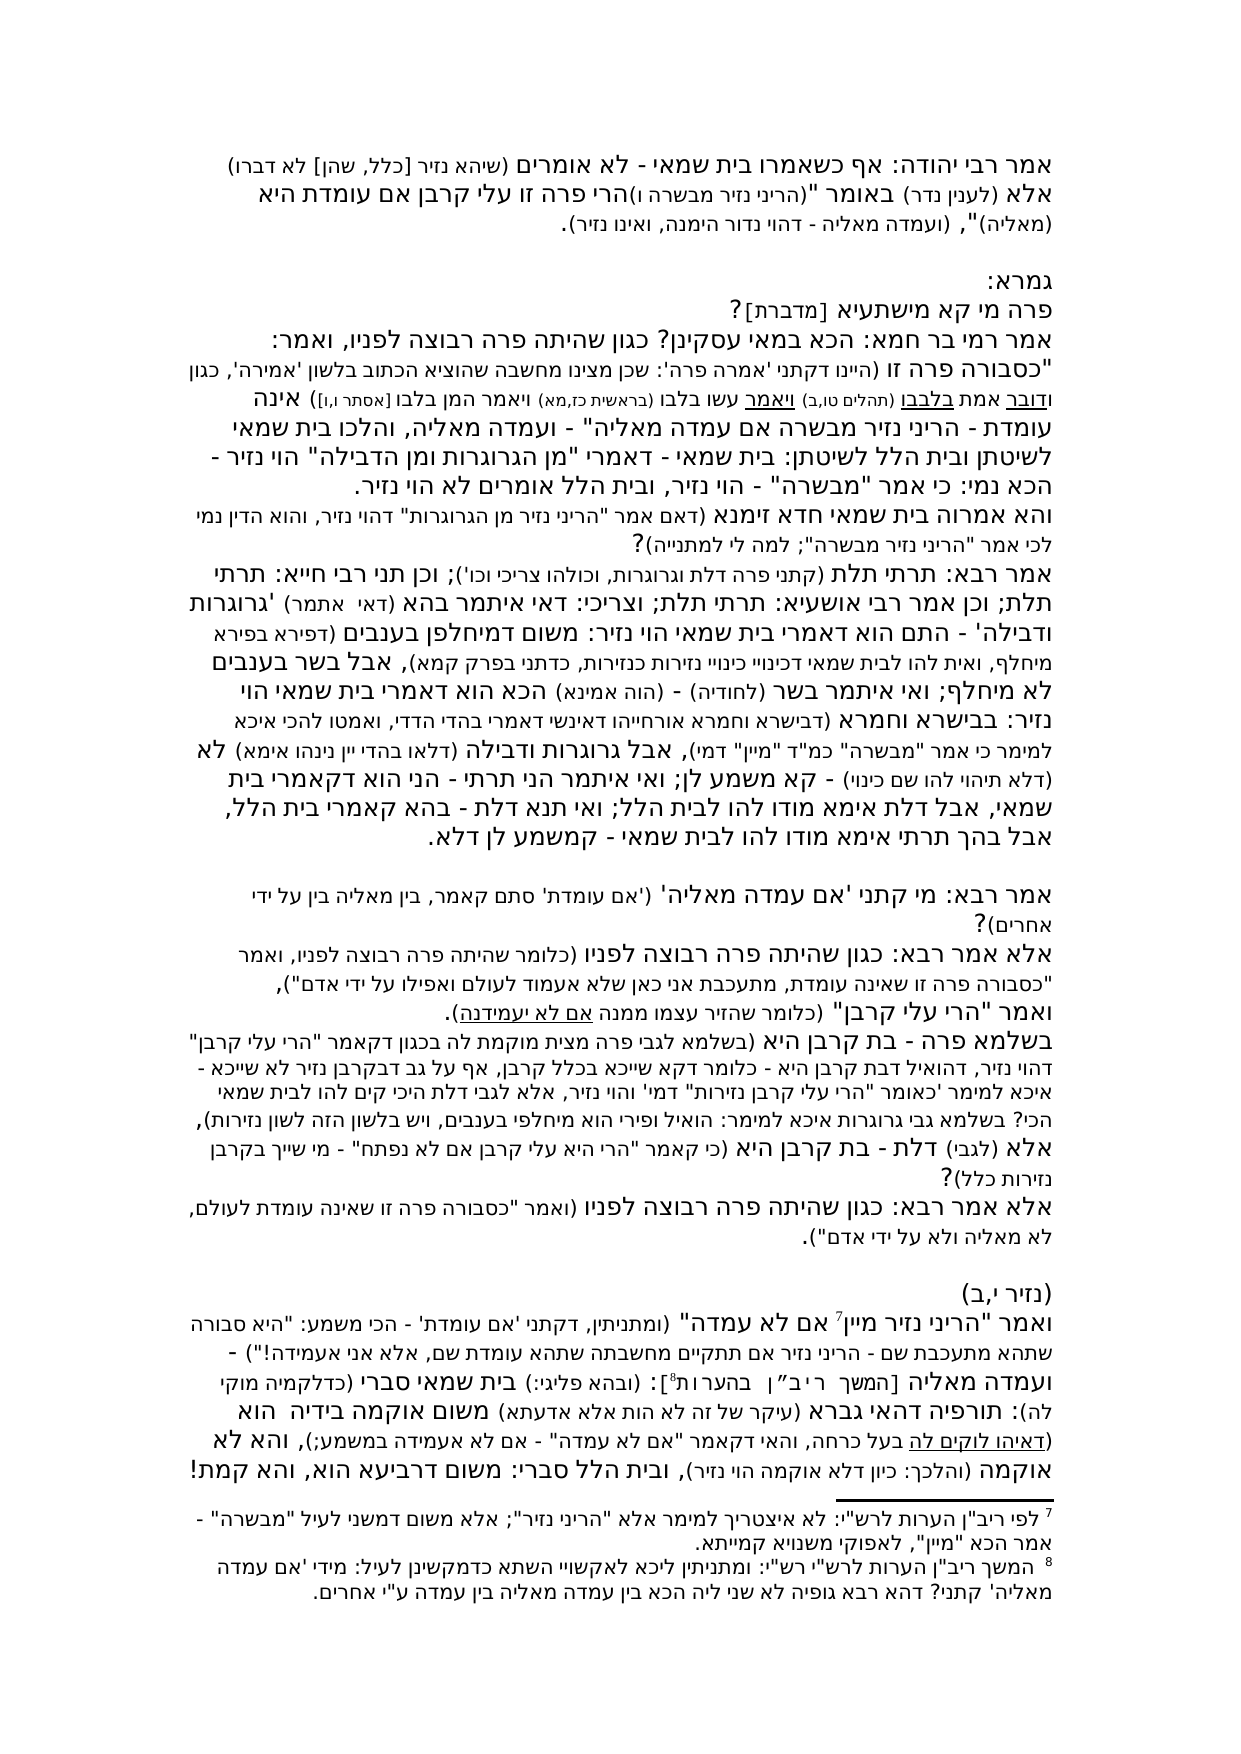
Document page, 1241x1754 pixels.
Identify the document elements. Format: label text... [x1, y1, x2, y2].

text והא אמרוה בית שמאי חדא זימנא (דאם אמר "הריני נזיר מן הגרוגרות" דהוי נזיר, והוא הדין נמי לכי אמר "הריני נזיר מבשרה"; למה לי למתנייה)? [187, 501, 1053, 559]
text ואמר "הרי עלי קרבן" (כלומר שהזיר עצמו ממנה אם לא יעמידנה). [187, 997, 1053, 1026]
text אמר רבי יהודה: אף כשאמרו בית שמאי - לא אומרים (שיהא נזיר [כלל, שהן] לא דברו) אלא (לענין נדר) באומר "(הריני נזיר מבשרה ו)הרי פרה זו עלי קרבן אם עומדת היא (מאליה)", (ועמדה מאליה - דהוי נדור הימנה, ואינו נזיר). [187, 150, 1053, 238]
text ואמר "הריני נזיר מיין אם לא עמדה" (ומתניתין, דקתני 'אם עומדת' - הכי משמע: "היא סבורה שתהא מתעכבת שם - הריני נזיר אם תתקיים מחשבתה שתהא עומדת שם, אלא אני אעמידה!") - ועמדה מאליה [המשך ריב”ן בהערות]: (ובהא פליגי:) בית שמאי סברי (כדלקמיה מוקי לה): תורפיה דהאי גברא (עיקר של זה לא הות אלא אדעתא) משום אוקמה בידיה הוא (דאיהו לוקים לה בעל כרחה, והאי דקאמר "אם לא עמדה" - אם לא אעמידה במשמע;), והא לא אוקמה (והלכך: כיון דלא אוקמה הוי נזיר), ובית הלל סברי: משום דרביעא הוא, והא קמת! [187, 1308, 1053, 1484]
text אמר רבא: תרתי תלת (קתני פרה דלת וגרוגרות, וכולהו צריכי וכו'); וכן תני רבי חייא: תרתי תלת; וכן אמר רבי אושעיא: תרתי תלת; וצריכי: דאי איתמר בהא (דאי אתמר) 'גרוגרות ודבילה' - התם הוא דאמרי בית שמאי הוי נזיר: משום דמיחלפן בענבים (דפירא בפירא מיחלף, ואית להו לבית שמאי דכינויי כינויי נזירות כנזירות, כדתני בפרק קמא), אבל בשר בענבים לא מיחלף; ואי איתמר בשר (לחודיה) - (הוה אמינא) הכא הוא דאמרי בית שמאי הוי נזיר: בבישרא וחמרא (דבישרא וחמרא אורחייהו דאינשי דאמרי בהדי הדדי, ואמטו להכי איכא למימר כי אמר "מבשרה" כמ"ד "מיין" דמי), אבל גרוגרות ודבילה (דלאו בהדי יין נינהו אימא) לא (דלא תיהוי להו שם כינוי) - קא משמע לן; ואי איתמר הני תרתי - הני הוא דקאמרי בית שמאי, אבל דלת אימא מודו להו לבית הלל; ואי תנא דלת - בהא קאמרי בית הלל, אבל בהך תרתי אימא מודו להו לבית שמאי - קמשמע לן דלא. [187, 559, 1053, 852]
text בשלמא פרה - בת קרבן היא (בשלמא לגבי פרה מצית מוקמת לה בכגון דקאמר "הרי עלי קרבן" דהוי נזיר, דהואיל דבת קרבן היא - כלומר דקא שייכא בכלל קרבן, אף על גב דבקרבן נזיר לא שייכא - איכא למימר 'כאומר "הרי עלי קרבן נזירות" דמי' והוי נזיר, אלא לגבי דלת היכי קים להו לבית שמאי הכי? בשלמא גבי גרוגרות איכא למימר: הואיל ופירי הוא מיחלפי בענבים, ויש בלשון הזה לשון נזירות), אלא (לגבי) דלת - בת קרבן היא (כי קאמר "הרי היא עלי קרבן אם לא נפתח" - מי שייך בקרבן נזירות כלל)? [187, 1026, 1053, 1192]
text לפי ריב"ן הערות לרש"י: לא איצטריך למימר אלא "הריני נזיר"; אלא משום דמשני לעיל "מבשרה" - אמר הכא "מיין", לאפוקי משנויא קמייתא. [187, 1507, 1053, 1555]
text המשך ריב"ן הערות לרש"י רש"י: ומתניתין ליכא לאקשויי השתא כדמקשינן לעיל: מידי 'אם עמדה מאליה' קתני? דהא רבא גופיה לא שני ליה הכא בין עמדה מאליה בין עמדה ע"י אחרים. [187, 1555, 1053, 1604]
text אלא אמר רבא: כגון שהיתה פרה רבוצה לפניו (כלומר שהיתה פרה רבוצה לפניו, ואמר "כסבורה פרה זו שאינה עומדת, מתעכבת אני כאן שלא אעמוד לעולם ואפילו על ידי אדם"), [187, 939, 1053, 997]
text אמר רמי בר חמא: הכא במאי עסקינן? כגון שהיתה פרה רבוצה לפניו, ואמר: "כסבורה פרה זו (היינו דקתני 'אמרה פרה': שכן מצינו מחשבה שהוציא הכתוב בלשון 'אמירה', כגון ודובר אמת בלבבו (תהלים טו,ב) ויאמר עשו בלבו (בראשית כז,מא) ויאמר המן בלבו [אסתר ו,ו]) אינה עומדת - הריני נזיר מבשרה אם עמדה מאליה" - ועמדה מאליה, והלכו בית שמאי לשיטתן ובית הלל לשיטתן: בית שמאי - דאמרי "מן הגרוגרות ומן הדבילה" הוי נזיר - הכא נמי: כי אמר "מבשרה" - הוי נזיר, ובית הלל אומרים לא הוי נזיר. [187, 325, 1053, 501]
text פרה מי קא מישתעיא [מדברת]? [187, 296, 1053, 325]
text אמר רבא: מי קתני 'אם עמדה מאליה' ('אם עומדת' סתם קאמר, בין מאליה בין על ידי אחרים)? [187, 881, 1053, 939]
text (נזיר י,ב) [187, 1279, 1053, 1308]
text אלא אמר רבא: כגון שהיתה פרה רבוצה לפניו (ואמר "כסבורה פרה זו שאינה עומדת לעולם, לא מאליה ולא על ידי אדם"). [187, 1192, 1053, 1250]
text גמרא: [187, 266, 1053, 296]
